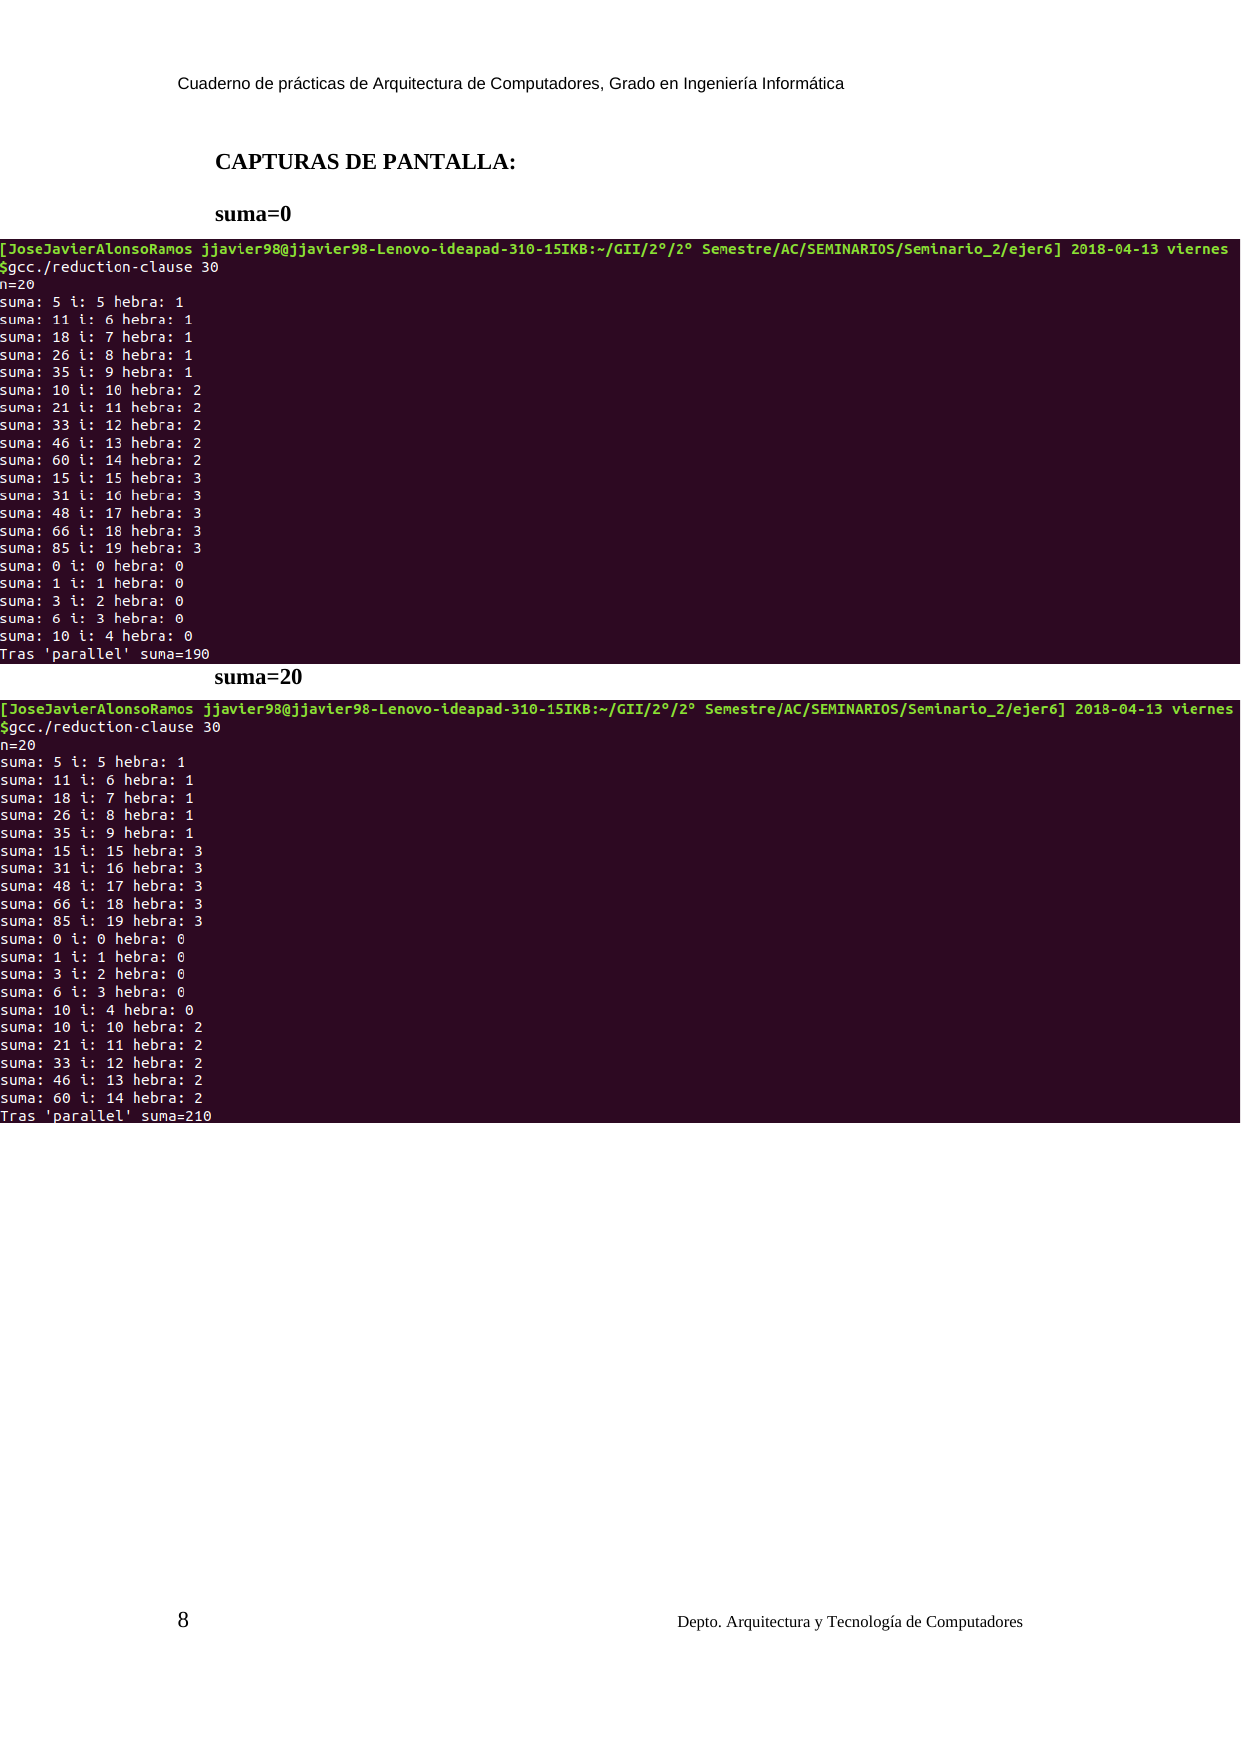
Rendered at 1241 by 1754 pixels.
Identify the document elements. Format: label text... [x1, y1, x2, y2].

text CAPTURAS DE PANTALLA: [215, 148, 1063, 174]
text suma=0 [215, 200, 1063, 227]
picture [0, 700, 1241, 1123]
picture [0, 239, 1241, 664]
list suma=20 [214, 664, 1063, 690]
